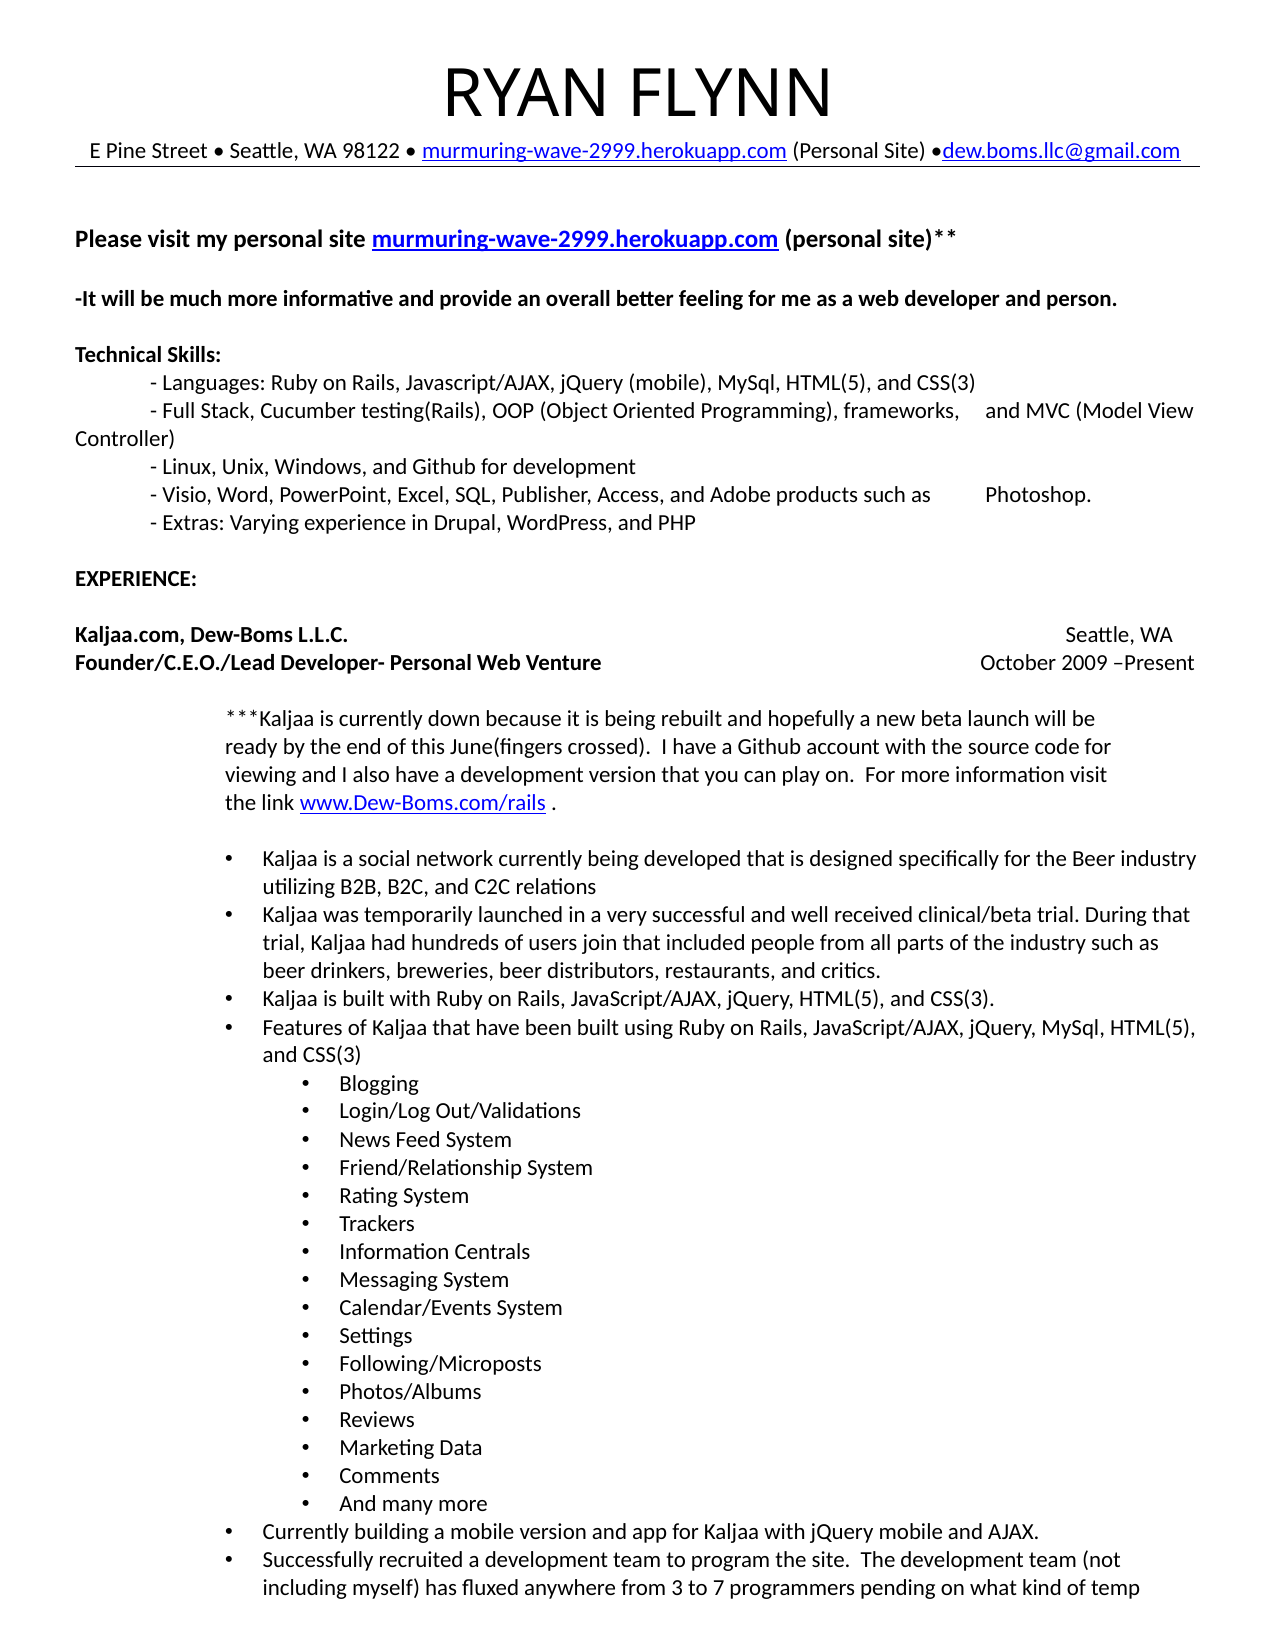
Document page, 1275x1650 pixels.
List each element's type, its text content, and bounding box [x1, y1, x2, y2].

text - Extras: Varying experience in Drupal, WordPress, and PHP [75, 508, 1200, 536]
list Currently building a mobile version and app for Kaljaa with jQuery mobile and AJAX. [225, 1517, 1200, 1545]
list Marketing Data [302, 1433, 1200, 1461]
text RYAN FLYNN [75, 45, 1200, 136]
list Photos/Albums [302, 1377, 1200, 1405]
text E Pine Street • Seattle, WA 98122 • murmuring-wave-2999.herokuapp.com (Personal Site) •dew.boms.llc@gmail.com [75, 136, 1200, 166]
list And many more [302, 1489, 1200, 1517]
text Kaljaa.com, Dew-Boms L.L.C. Seattle, WA [75, 620, 1200, 648]
list Trackers [302, 1209, 1200, 1237]
text Please visit my personal site murmuring-wave-2999.herokuapp.com (personal site)** [75, 223, 1200, 253]
list Login/Log Out/Validations [302, 1097, 1200, 1125]
text EXPERIENCE: [75, 564, 1200, 592]
list Successfully recruited a development team to program the site. The development team (not including myself) has fluxed anywhere from 3 to 7 programmers pending on what kind of temp [225, 1545, 1200, 1601]
text - Languages: Ruby on Rails, Javascript/AJAX, jQuery (mobile), MySql, HTML(5), and CSS(3) [75, 368, 1200, 396]
text - Linux, Unix, Windows, and Github for development [75, 452, 1200, 480]
text - Full Stack, Cucumber testing(Rails), OOP (Object Oriented Programming), frameworks, and MVC (Model View Controller) [75, 396, 1200, 452]
list Reviews [302, 1405, 1200, 1433]
text - Visio, Word, PowerPoint, Excel, SQL, Publisher, Access, and Adobe products such as Photoshop. [75, 480, 1200, 508]
list News Feed System [302, 1125, 1200, 1153]
list Comments [302, 1461, 1200, 1489]
list Settings [302, 1321, 1200, 1349]
text Technical Skills: [75, 340, 1200, 368]
list Following/Microposts [302, 1349, 1200, 1377]
list Calendar/Events System [302, 1293, 1200, 1321]
text -It will be much more informative and provide an overall better feeling for me as a web developer and person. [75, 284, 1200, 312]
list Blogging [302, 1069, 1200, 1097]
list Rating System [302, 1181, 1200, 1209]
list Kaljaa is a social network currently being developed that is designed specifically for the Beer industry utilizing B2B, B2C, and C2C relations [225, 844, 1200, 901]
text Founder/C.E.O./Lead Developer- Personal Web Venture October 2009 –Present [75, 648, 1200, 676]
list Friend/Relationship System [302, 1153, 1200, 1181]
list Information Centrals [302, 1237, 1200, 1265]
list Features of Kaljaa that have been built using Ruby on Rails, JavaScript/AJAX, jQuery, MySql, HTML(5), and CSS(3) [225, 1013, 1200, 1069]
list Kaljaa was temporarily launched in a very successful and well received clinical/beta trial. During that trial, Kaljaa had hundreds of users join that included people from all parts of the industry such as beer drinkers, breweries, beer distributors, restaurants, and critics. [225, 901, 1200, 984]
list Kaljaa is built with Ruby on Rails, JavaScript/AJAX, jQuery, HTML(5), and CSS(3). [225, 984, 1200, 1013]
list Messaging System [302, 1265, 1200, 1293]
list ***Kaljaa is currently down because it is being rebuilt and hopefully a new beta launch will be ready by the end of this June(fingers crossed). I have a Github account with the source code for viewing and I also have a development version that you can play on. For more information visit the link www.Dew-Boms.com/rails . [187, 704, 1125, 816]
